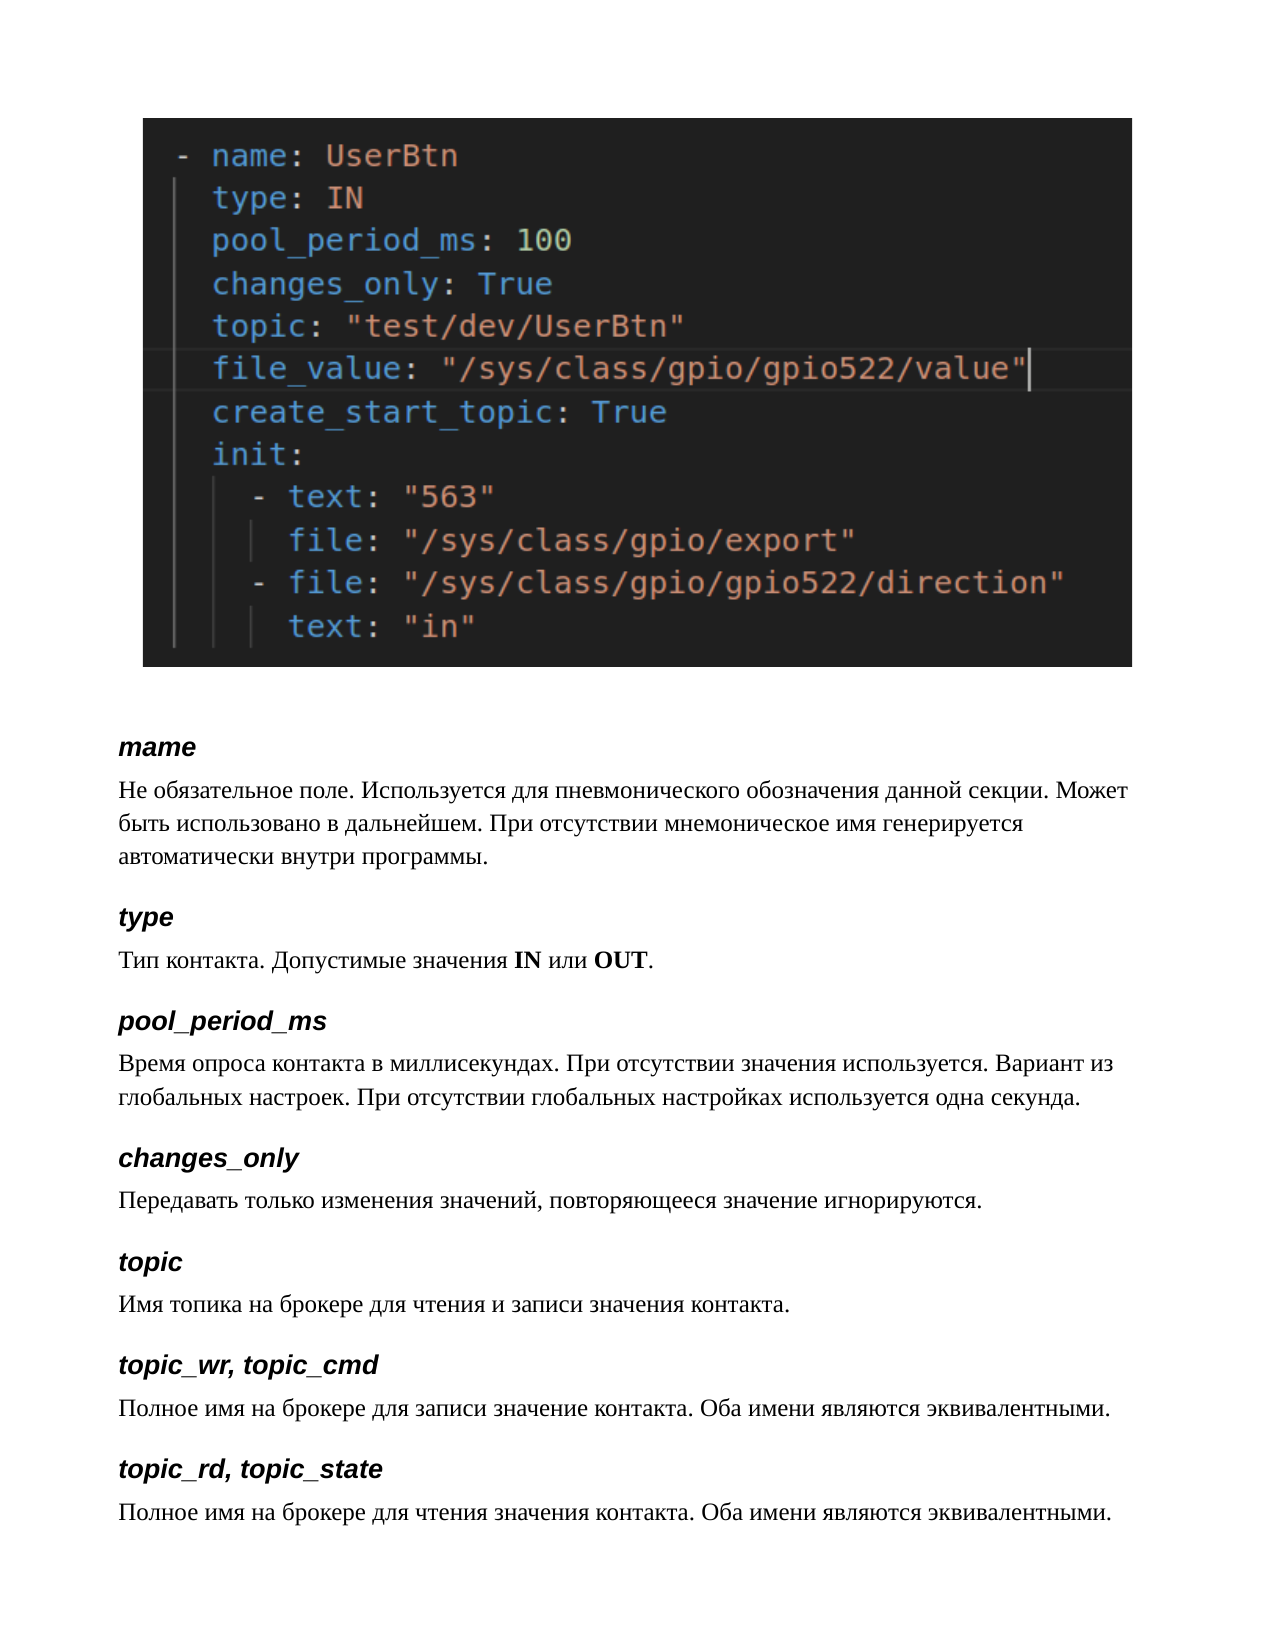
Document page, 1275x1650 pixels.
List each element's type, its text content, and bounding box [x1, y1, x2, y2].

subtitle topic_wr, topic_cmd [118, 1349, 1157, 1381]
text Полное имя на брокере для чтения значения контакта. Оба имени являются эквивалентными. [118, 1497, 1157, 1526]
text Полное имя на брокере для записи значение контакта. Оба имени являются эквивалентными. [118, 1393, 1157, 1422]
subtitle topic [118, 1246, 1157, 1277]
subtitle тame [118, 731, 1157, 762]
subtitle changes_only [118, 1142, 1157, 1173]
text Имя топика на брокере для чтения и записи значения контакта. [118, 1289, 1157, 1318]
text Не обязательное поле. Используется для пневмонического обозначения данной секции. Может быть использовано в дальнейшем. При отсутствии мнемоническое имя генерируется автоматически внутри программы. [118, 775, 1157, 869]
text Тип контакта. Допустимые значения IN или OUT. [118, 945, 1157, 973]
subtitle topic_rd, topic_state [118, 1453, 1157, 1484]
picture [142, 118, 1133, 667]
text Время опроса контакта в миллисекундах. При отсутствии значения используется. Вариант из глобальных настроек. При отсутствии глобальных настройках используется одна секунда. [118, 1048, 1157, 1110]
text Передавать только изменения значений, повторяющееся значение игнорируются. [118, 1185, 1157, 1214]
subtitle pool_period_ms [118, 1005, 1157, 1036]
subtitle type [118, 901, 1157, 932]
